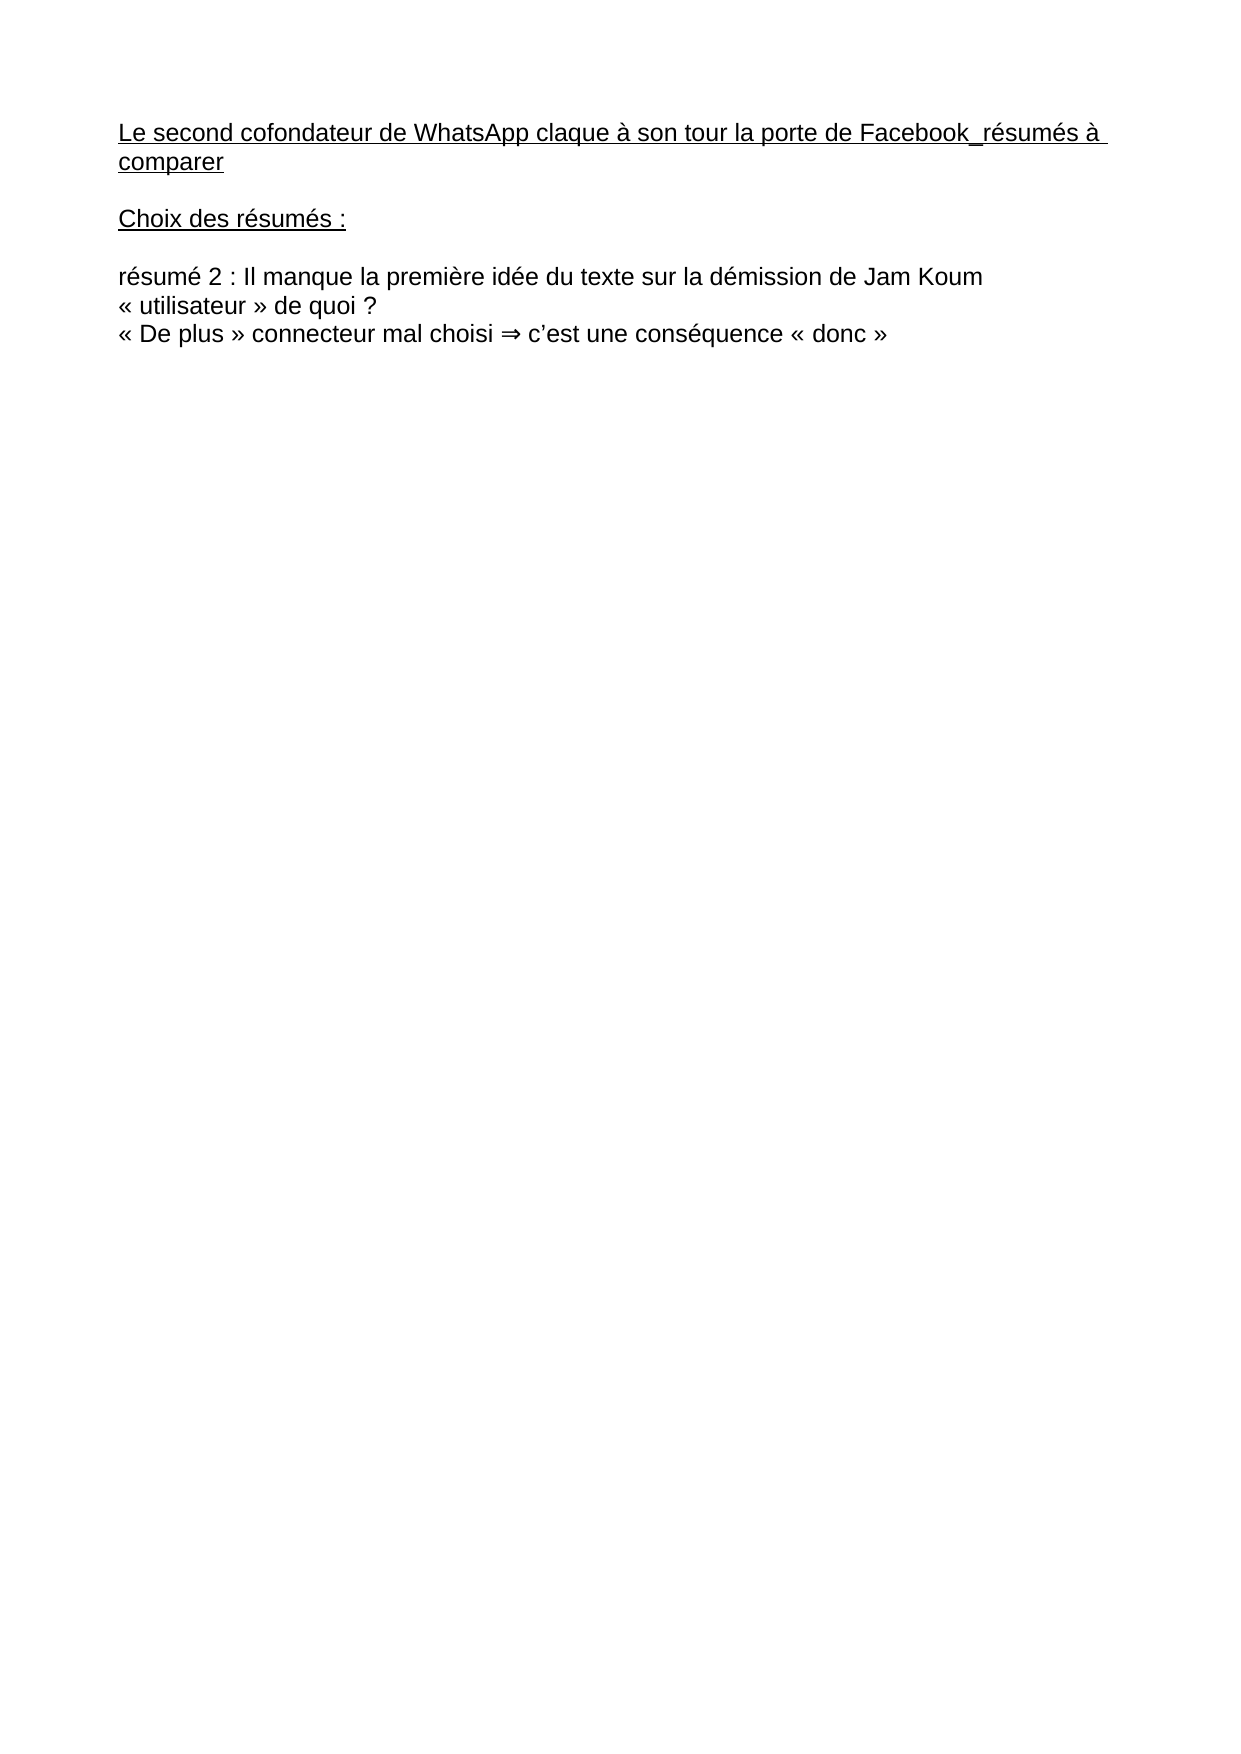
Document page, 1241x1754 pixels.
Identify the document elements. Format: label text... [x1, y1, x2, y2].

text Choix des résumés : [118, 204, 1122, 233]
text « utilisateur » de quoi ? [118, 291, 1122, 319]
text résumé 2 : Il manque la première idée du texte sur la démission de Jam Koum [118, 262, 1122, 291]
text « De plus » connecteur mal choisi ⇒ c’est une conséquence « donc » [118, 319, 1122, 348]
text Le second cofondateur de WhatsApp claque à son tour la porte de Facebook_résumés à comparer [118, 118, 1122, 176]
